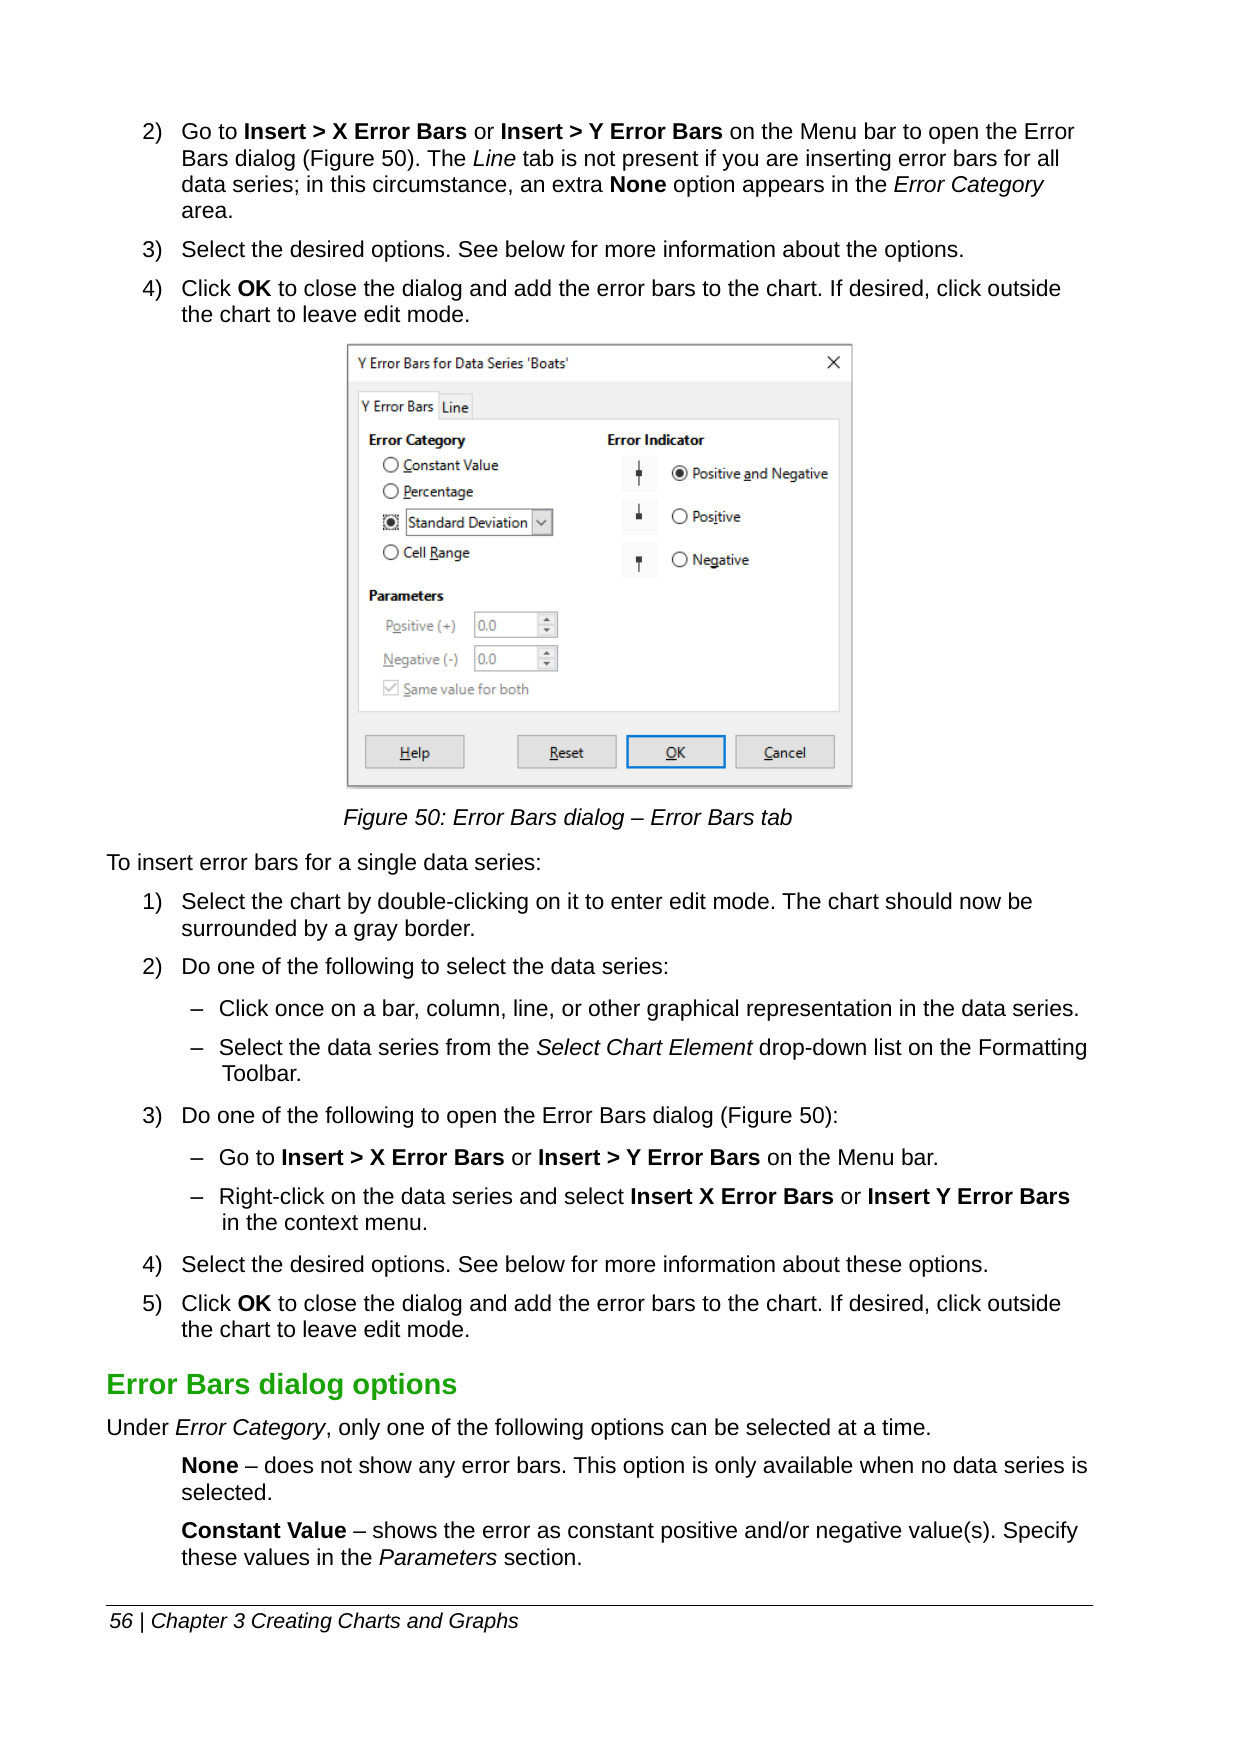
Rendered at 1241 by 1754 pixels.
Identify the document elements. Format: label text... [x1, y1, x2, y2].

list Select the chart by double-clicking on it to enter edit mode. The chart should now be surrounded by a gray border. [162, 888, 1093, 941]
text Constant Value – shows the error as constant positive and/or negative value(s). Specify these values in the Parameters section. [181, 1517, 1093, 1570]
list Right-click on the data series and select Insert X Error Bars or Insert Y Error Bars in the context menu. [187, 1180, 1093, 1238]
list Click OK to close the dialog and add the error bars to the chart. If desired, click outside the chart to leave edit mode. [162, 1290, 1093, 1342]
subtitle Error Bars dialog options [106, 1367, 1093, 1401]
text Under Error Category, only one of the following options can be selected at a time. [106, 1413, 1093, 1440]
list Select the desired options. See below for more information about these options. [162, 1251, 1093, 1277]
list Do one of the following to select the data series: [162, 953, 1093, 980]
list Click once on a bar, column, line, or other graphical representation in the data series. [187, 992, 1093, 1021]
list Do one of the following to open the Error Bars dialog (Figure 50): [162, 1102, 1093, 1128]
list Go to Insert > X Error Bars or Insert > Y Error Bars on the Menu bar. [187, 1141, 1093, 1170]
list Go to Insert > X Error Bars or Insert > Y Error Bars on the Menu bar to open the Error Bars dialog (Figure 50). The Line tab is not present if you are inserting error bars for all data series; in this circumstance, an extra None option appears in the Error Category area. [162, 118, 1093, 223]
text To insert error bars for a single data series: [106, 849, 1093, 876]
list Select the data series from the Select Chart Element drop-down list on the Formatting Toolbar. [187, 1031, 1093, 1089]
picture [346, 343, 853, 789]
text None – does not show any error bars. This option is only available when no data series is selected. [181, 1452, 1093, 1505]
text Figure 50: Error Bars dialog – Error Bars tab [343, 804, 856, 830]
list Select the desired options. See below for more information about the options. [162, 236, 1093, 262]
list Click OK to close the dialog and add the error bars to the chart. If desired, click outside the chart to leave edit mode. [162, 275, 1093, 328]
